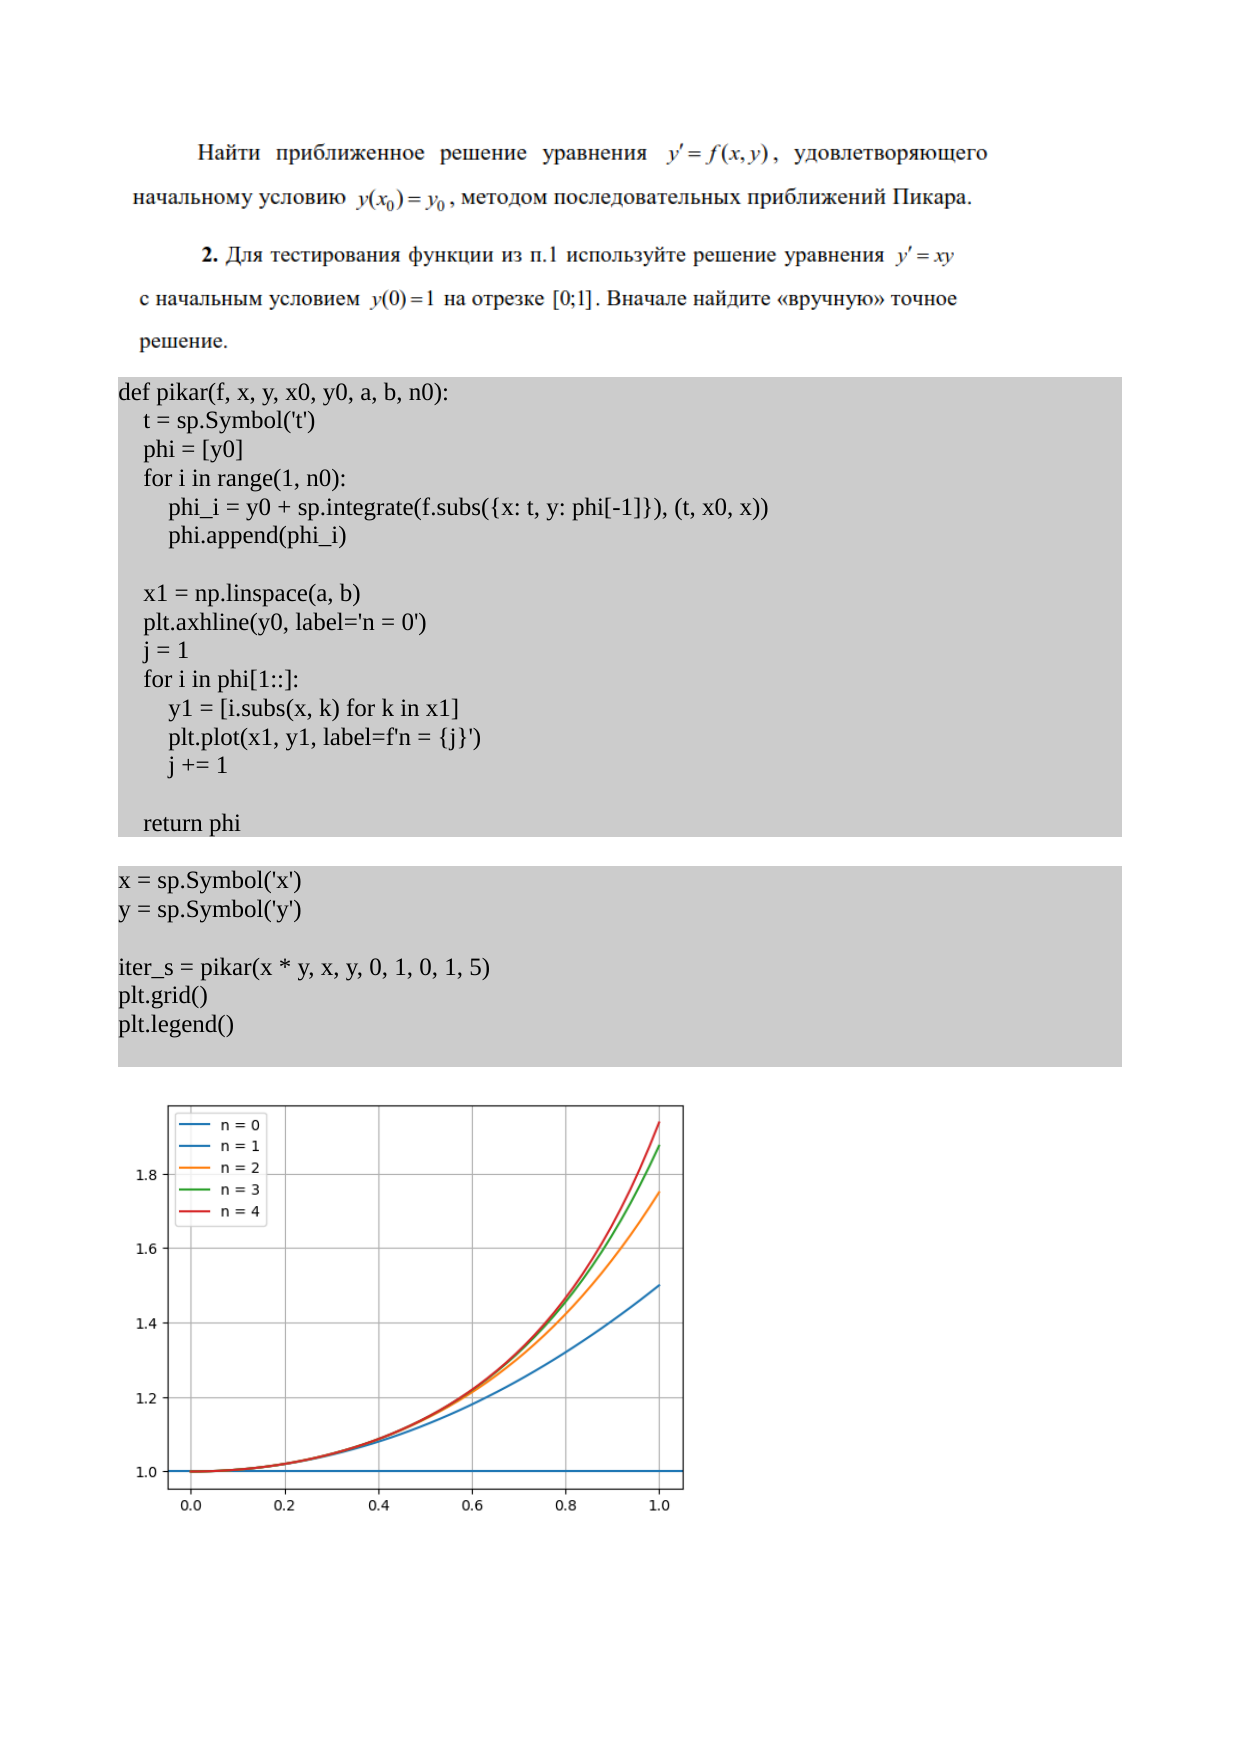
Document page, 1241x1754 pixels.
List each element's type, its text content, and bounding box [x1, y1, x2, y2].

text x1 = np.linspace(a, b) [118, 578, 1122, 607]
text plt.plot(x1, y1, label=f'n = {j}') [118, 722, 1122, 751]
text phi.append(phi_i) [118, 521, 1122, 549]
text plt.grid() [118, 981, 1122, 1009]
text y = sp.Symbol('y') [118, 894, 1122, 923]
text for i in phi[1::]: [118, 664, 1122, 693]
picture [128, 233, 970, 357]
text plt.legend() [118, 1009, 1122, 1038]
text j = 1 [118, 636, 1122, 664]
text iter_s = pikar(x * y, x, y, 0, 1, 0, 1, 5) [118, 952, 1122, 981]
text def pikar(f, x, y, x0, y0, a, b, n0): [118, 377, 1122, 406]
text phi = [y0] [118, 434, 1122, 463]
text j += 1 [118, 751, 1122, 779]
picture [117, 118, 995, 222]
text for i in range(1, n0): [118, 463, 1122, 492]
text y1 = [i.subs(x, k) for k in x1] [118, 693, 1122, 722]
text plt.axhline(y0, label='n = 0') [118, 607, 1122, 636]
text return phi [118, 808, 1122, 837]
text t = sp.Symbol('t') [118, 406, 1122, 434]
text phi_i = y0 + sp.integrate(f.subs({x: t, y: phi[-1]}), (t, x0, x)) [118, 492, 1122, 521]
picture [124, 1095, 692, 1524]
text x = sp.Symbol('x') [118, 866, 1122, 894]
